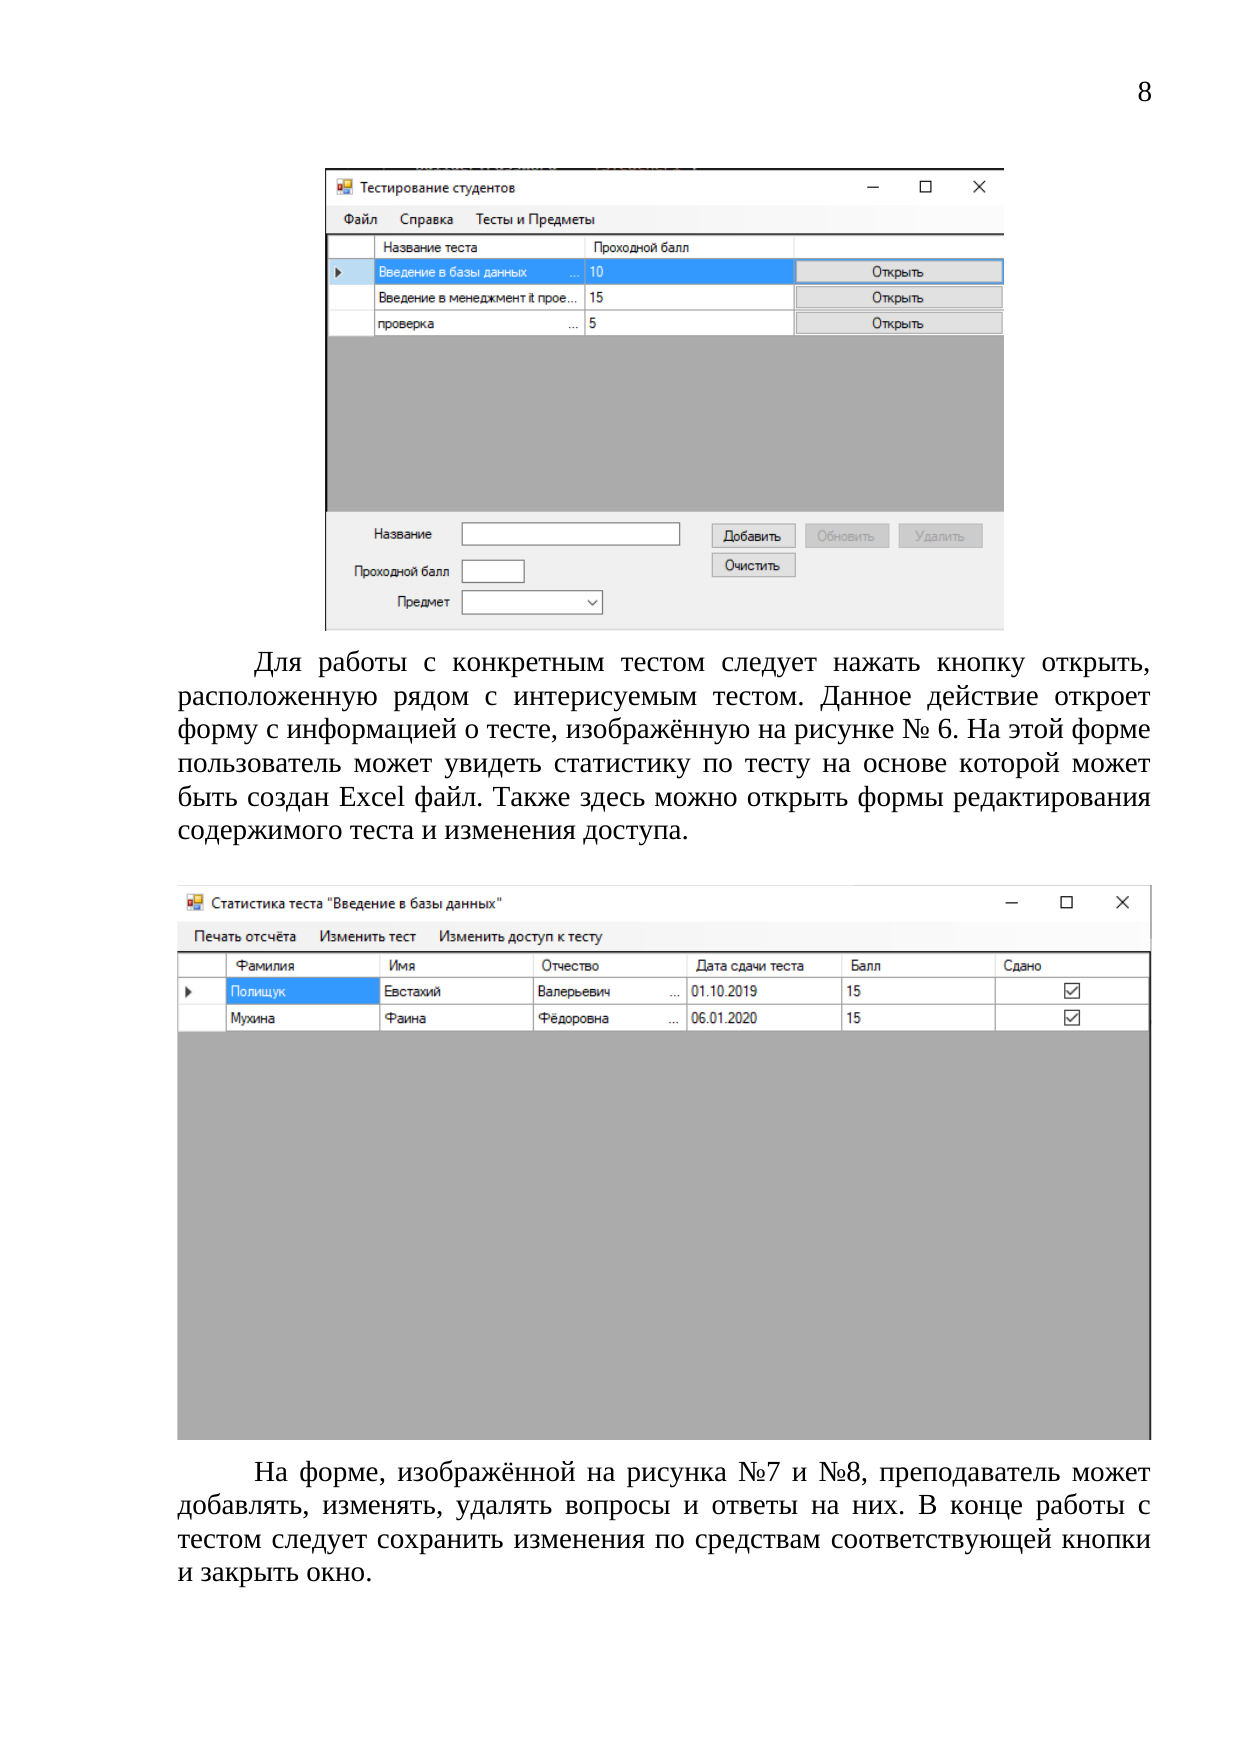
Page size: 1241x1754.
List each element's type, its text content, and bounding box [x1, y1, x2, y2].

text Рисунок 6 - Форму с информацией о тесте [177, 858, 1152, 885]
text На форме, изображённой на рисунка №7 и №8, преподаватель может добавлять, изменять, удалять вопросы и ответы на них. В конце работы с тестом следует сохранить изменения по средствам соответствующей кнопки и закрыть окно. [177, 1454, 1152, 1588]
text Для работы с конкретным тестом следует нажать кнопку открыть, расположенную рядом с интерисуемым тестом. Данное действие откроет форму с информацией о тесте, изображённую на рисунке № 6. На этой форме пользователь может увидеть статистику по тесту на основе которой может быть создан Excel файл. Также здесь можно открыть формы редактирования содержимого теста и изменения доступа. [177, 644, 1152, 846]
text Рисунок 5 - Окно с выбором теста [321, 141, 1008, 630]
